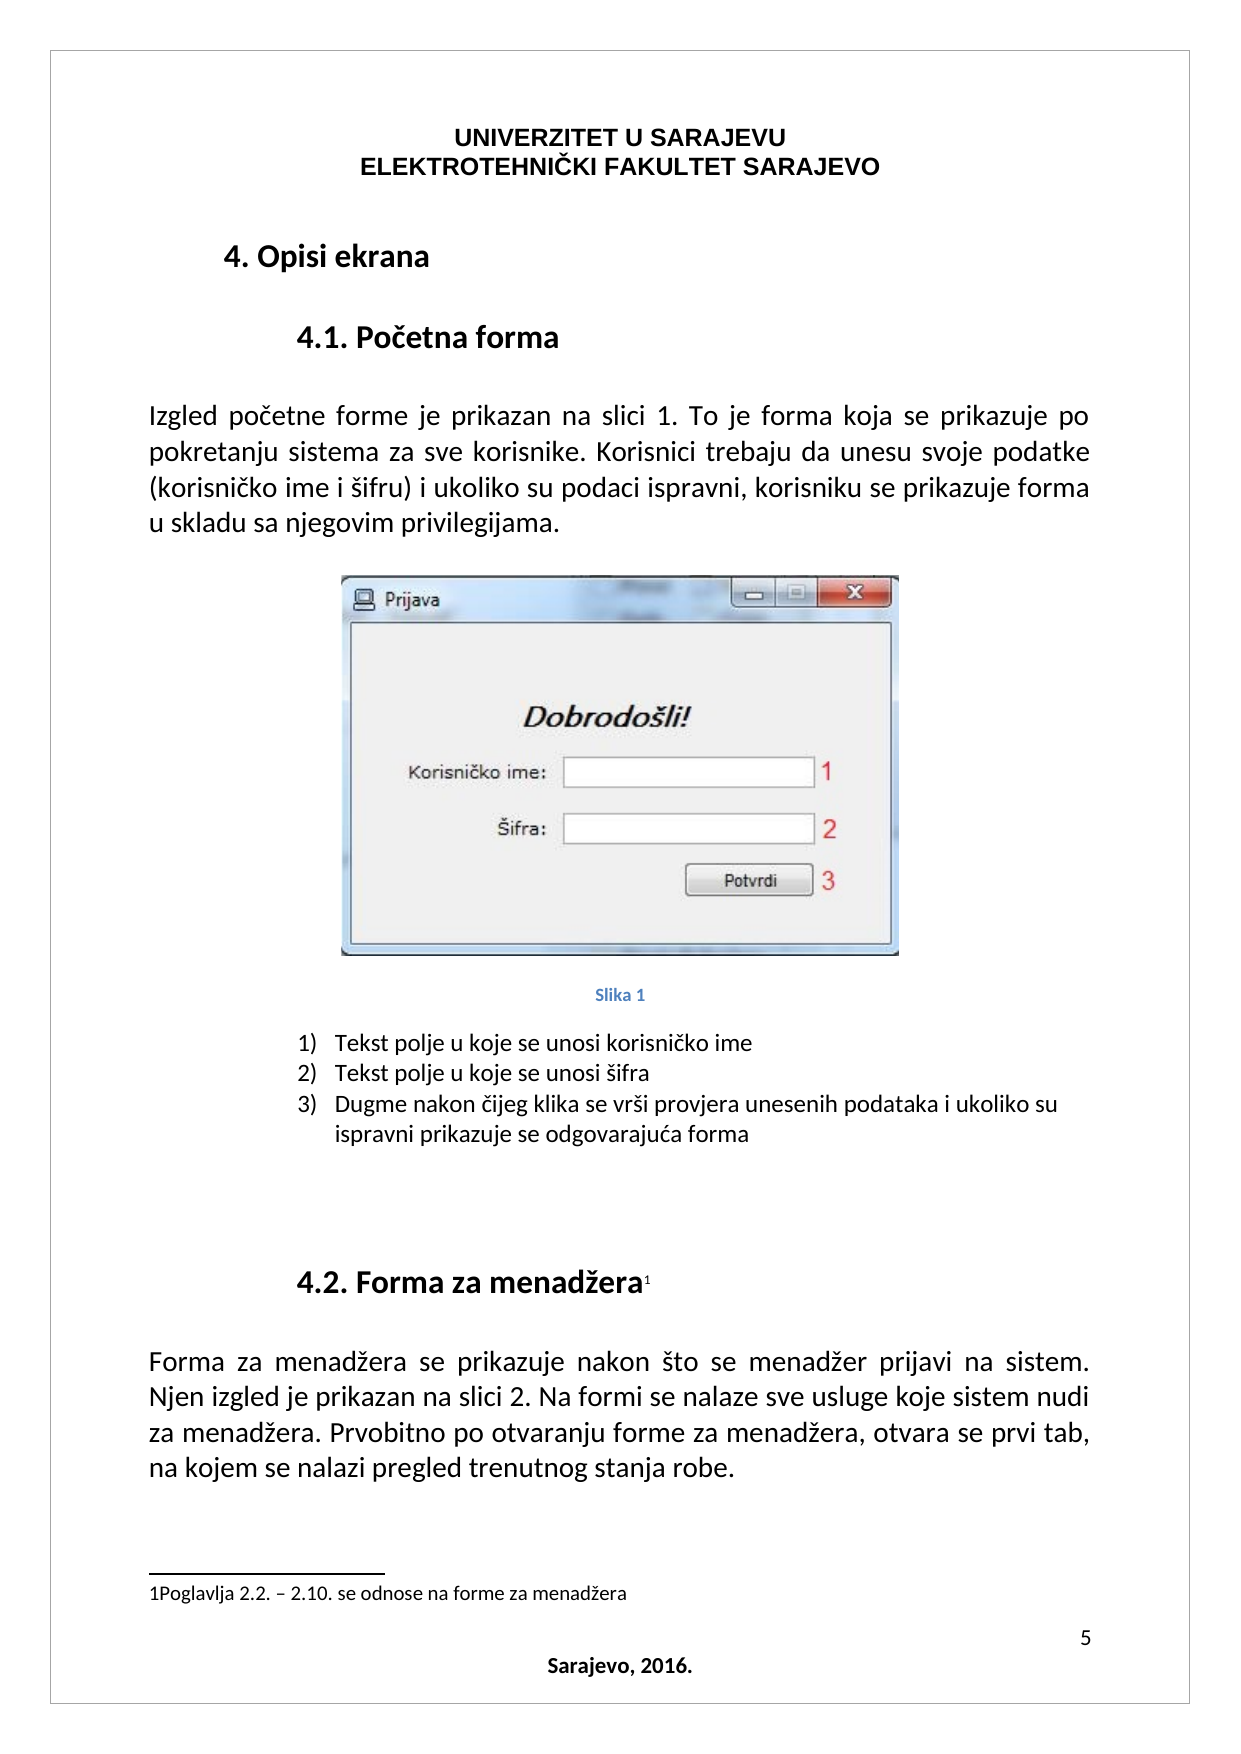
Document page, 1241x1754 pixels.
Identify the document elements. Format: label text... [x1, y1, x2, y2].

list Dugme nakon čijeg klika se vrši provjera unesenih podataka i ukoliko su ispravni prikazuje se odgovarajuća forma [297, 1088, 1092, 1149]
text Forma za menadžera se prikazuje nakon što se menadžer prijavi na sistem. Njen izgled je prikazan na slici 2. Na formi se nalaze sve usluge koje sistem nudi za menadžera. Prvobitno po otvaranju forme za menadžera, otvara se prvi tab, na kojem se nalazi pregled trenutnog stanja robe. [149, 1343, 1092, 1485]
list 4.1. Početna forma [224, 316, 1092, 357]
list 4. Opisi ekrana [224, 234, 1092, 275]
text Izgled početne forme je prikazan na slici 1. To je forma koja se prikazuje po pokretanju sistema za sve korisnike. Korisnici trebaju da unesu svoje podatke (korisničko ime i šifru) i ukoliko su podaci ispravni, korisniku se prikazuje forma u skladu sa njegovim privilegijama. [149, 397, 1092, 540]
list 4.2. Forma za menadžera [224, 1261, 1092, 1302]
text Slika 1 [149, 983, 1092, 1006]
text Poglavlja 2.2. – 2.10. se odnose na forme za menadžera [149, 1580, 1092, 1605]
picture [341, 575, 899, 956]
list Tekst polje u koje se unosi šifra [297, 1058, 1092, 1088]
list Tekst polje u koje se unosi korisničko ime [297, 1027, 1092, 1058]
